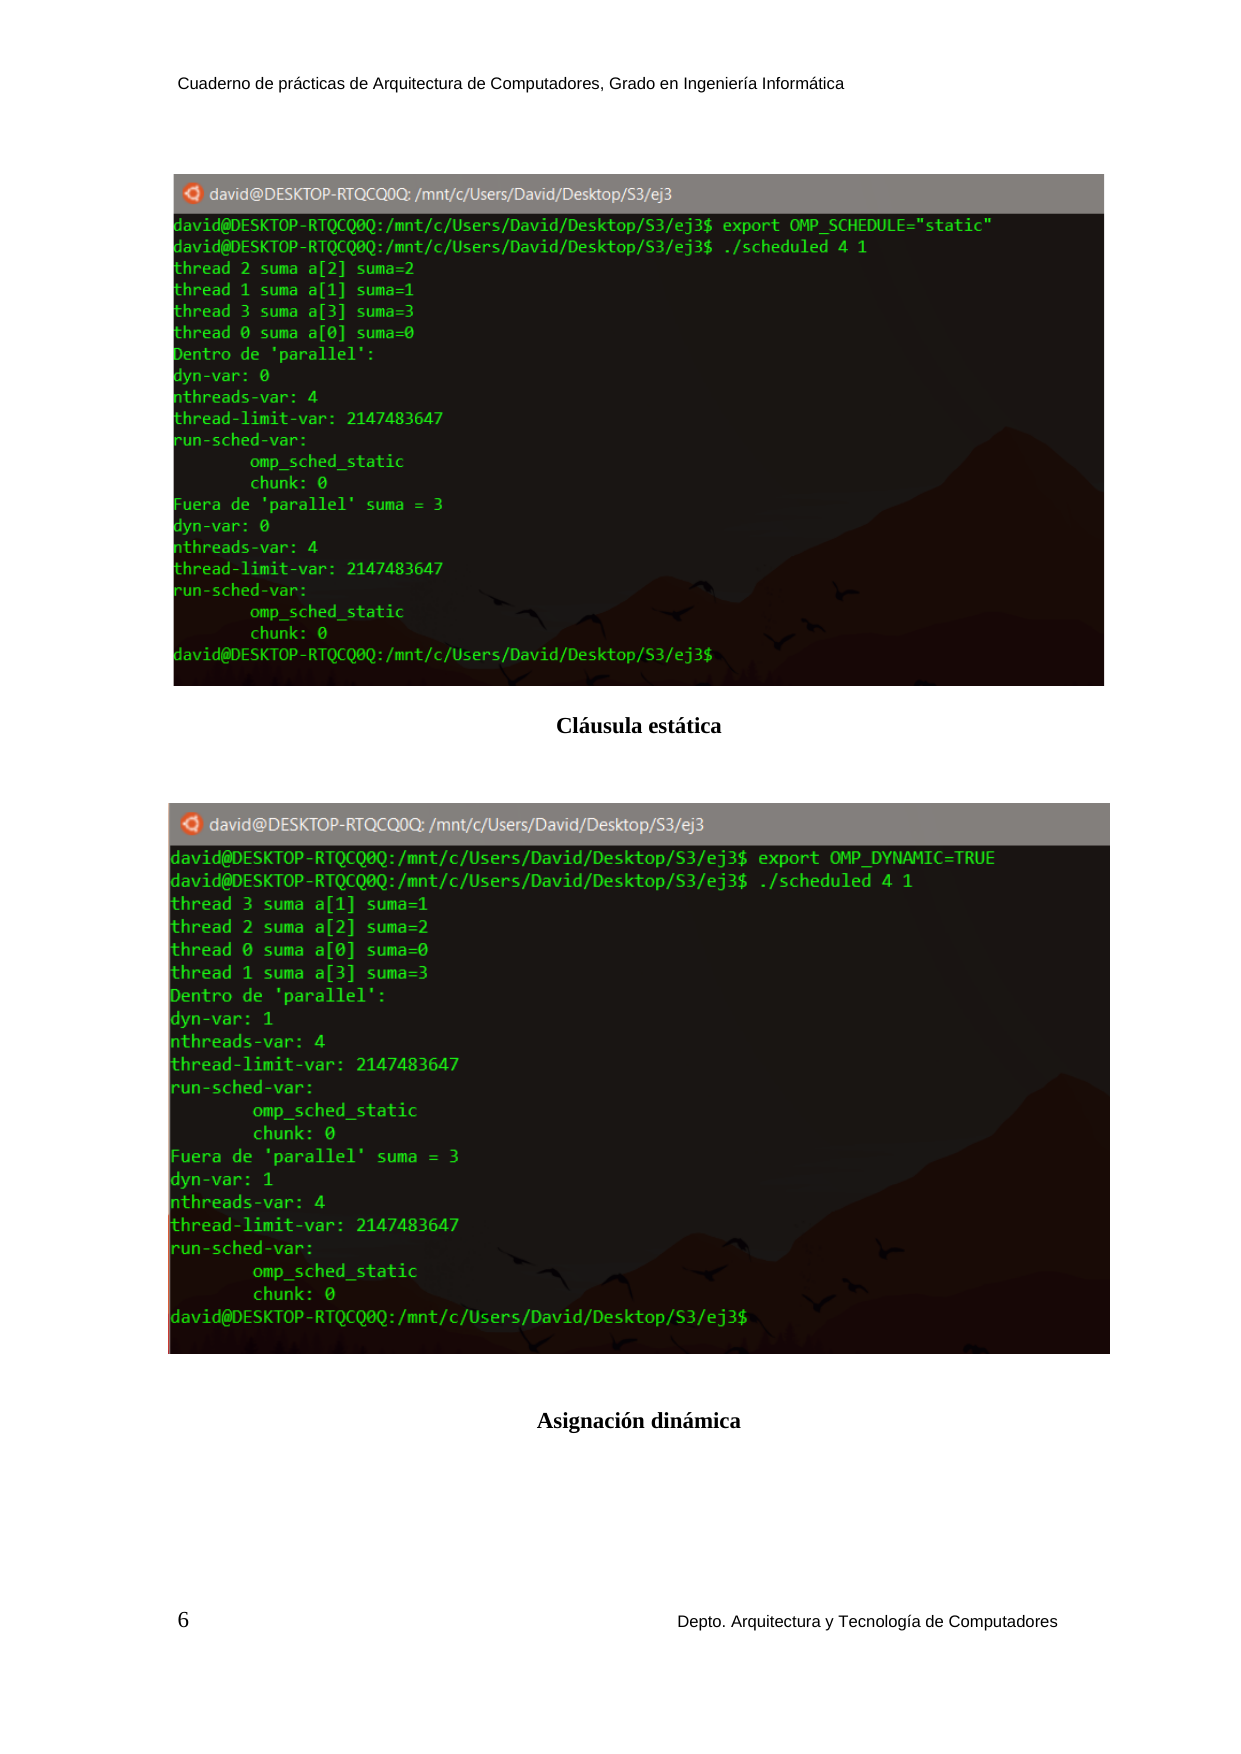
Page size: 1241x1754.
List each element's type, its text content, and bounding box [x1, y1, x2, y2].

picture [168, 803, 1110, 1354]
text Cláusula estática [215, 712, 1063, 738]
picture [173, 174, 1105, 686]
text Asignación dinámica [215, 1407, 1063, 1433]
